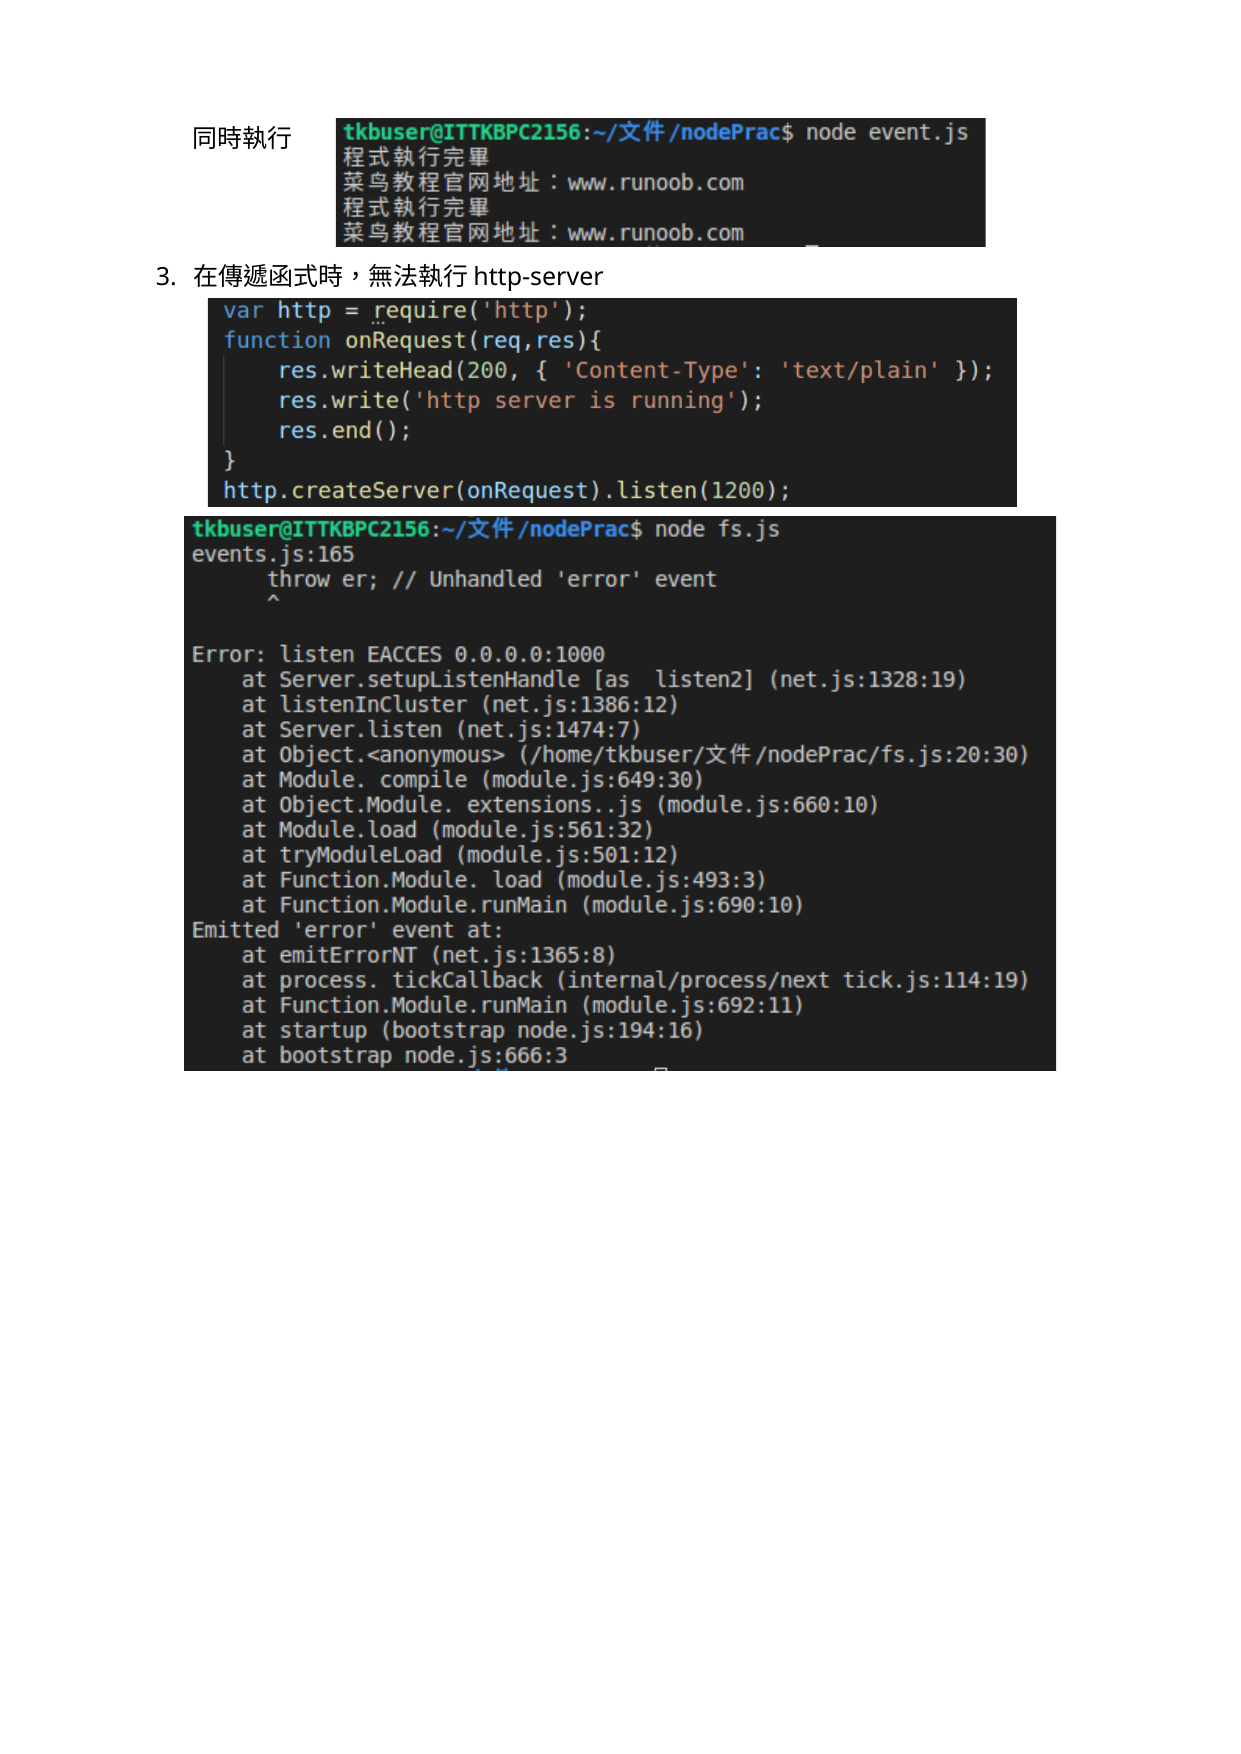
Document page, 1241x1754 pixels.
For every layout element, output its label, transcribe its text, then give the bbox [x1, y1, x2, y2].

picture [207, 298, 1017, 507]
picture [184, 516, 1057, 1071]
list 在傳遞函式時，無法執行http-server [156, 257, 1122, 293]
picture [335, 118, 986, 247]
text [986, 118, 1122, 154]
text 同時執行 [118, 118, 335, 154]
